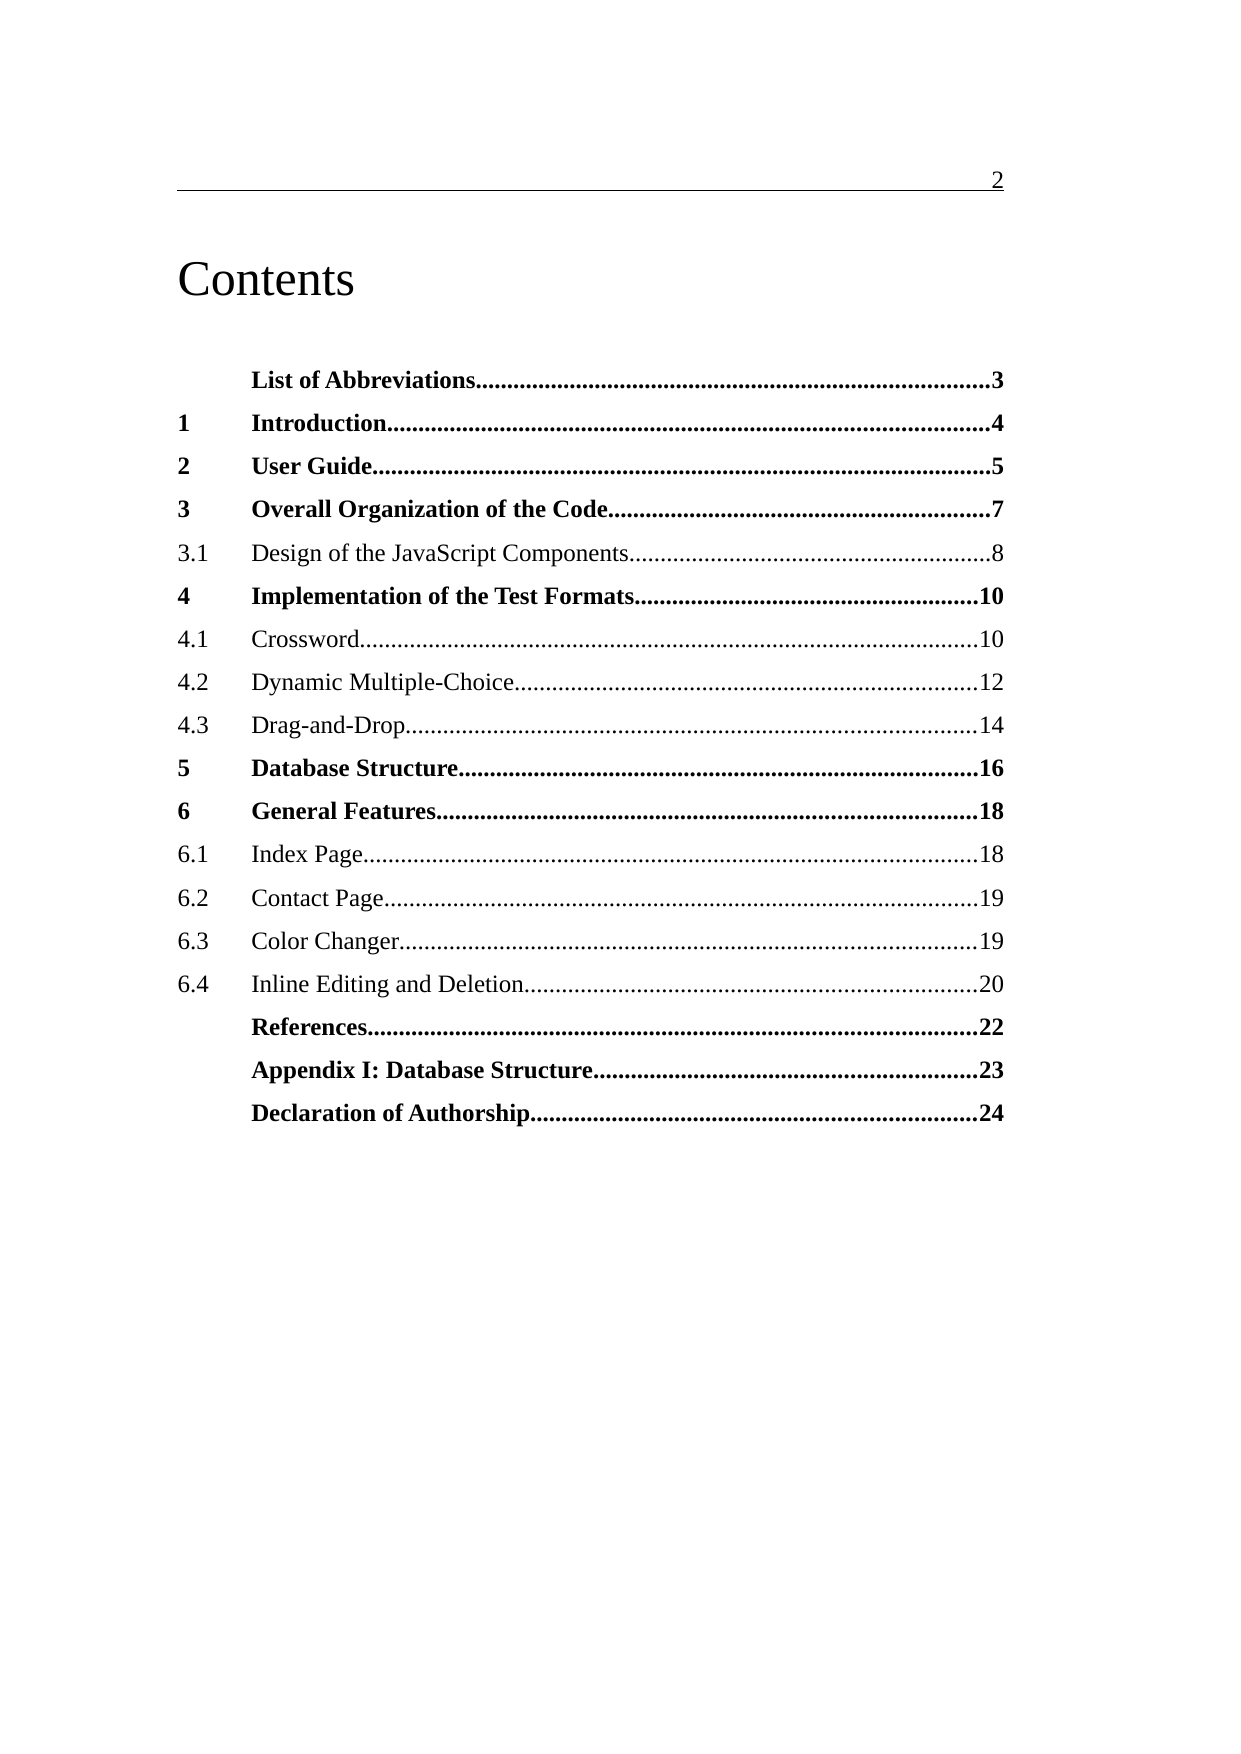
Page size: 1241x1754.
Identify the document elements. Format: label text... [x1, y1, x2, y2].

text Declaration of Authorship 24 [177, 1098, 1004, 1127]
text 5 Database Structure 16 [177, 753, 1004, 782]
subtitle Contents [177, 248, 1004, 306]
text 6.3 Color Changer 19 [177, 926, 1004, 954]
text 1 Introduction 4 [177, 408, 1004, 437]
text 4.1 Crossword 10 [177, 624, 1004, 653]
text References 22 [177, 1012, 1004, 1041]
text 6 General Features 18 [177, 796, 1004, 825]
text 4 Implementation of the Test Formats 10 [177, 581, 1004, 609]
text 6.1 Index Page 18 [177, 839, 1004, 868]
text 6.2 Contact Page 19 [177, 883, 1004, 911]
text 4.3 Drag-and-Drop 14 [177, 710, 1004, 739]
text List of Abbreviations 3 [177, 365, 1004, 394]
text 3.1 Design of the JavaScript Components 8 [177, 538, 1004, 566]
text Appendix I: Database Structure 23 [177, 1055, 1004, 1084]
text 2 User Guide 5 [177, 451, 1004, 480]
text 4.2 Dynamic Multiple-Choice 12 [177, 667, 1004, 696]
text 3 Overall Organization of the Code 7 [177, 494, 1004, 523]
text 6.4 Inline Editing and Deletion 20 [177, 969, 1004, 998]
